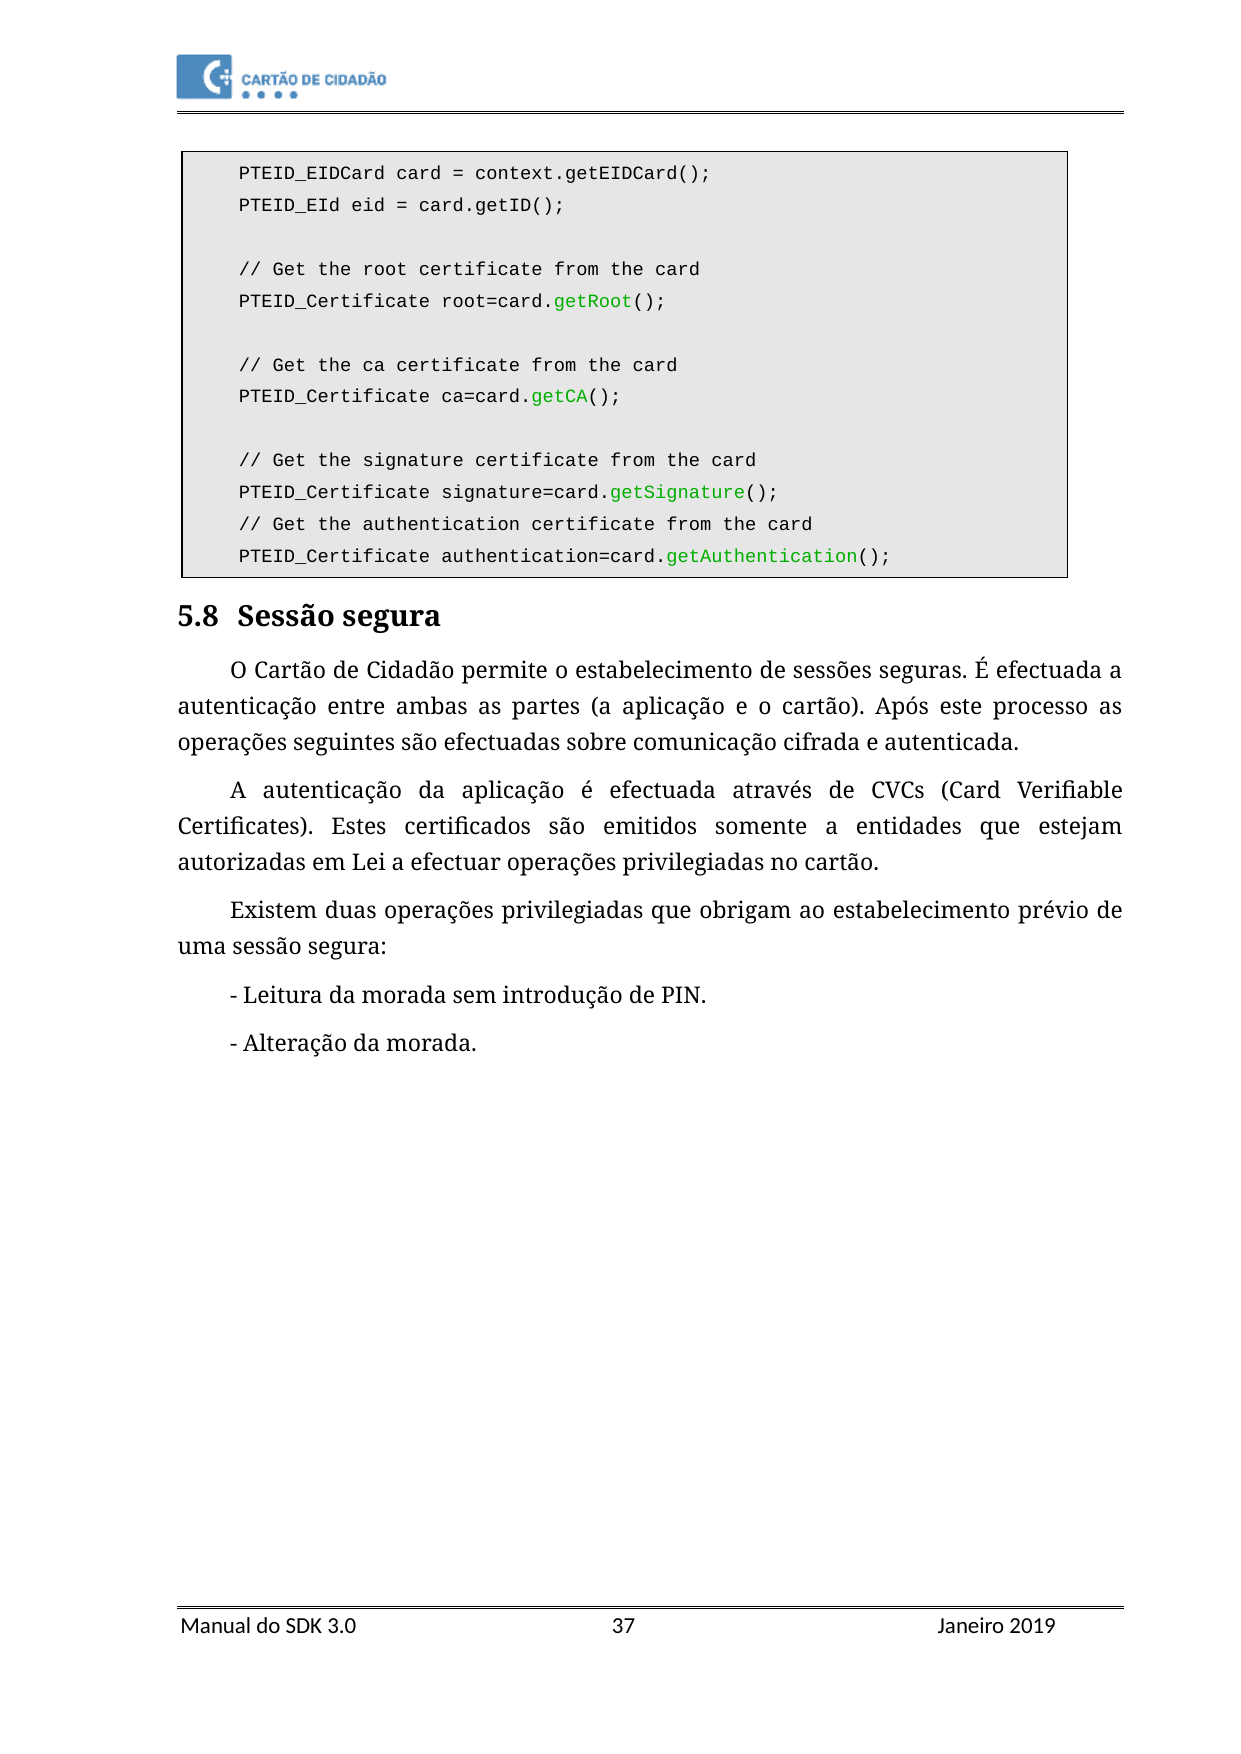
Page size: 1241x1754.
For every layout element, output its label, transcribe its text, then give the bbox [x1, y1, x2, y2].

text PTEID_Certificate signature=card.getSignature(); [183, 483, 1067, 504]
text - Leitura da morada sem introdução de PIN. [177, 979, 1124, 1010]
text O Cartão de Cidadão permite o estabelecimento de sessões seguras. É efectuada a autenticação entre ambas as partes (a aplicação e o cartão). Após este processo as operações seguintes são efectuadas sobre comunicação cifrada e autenticada. [177, 654, 1124, 757]
text PTEID_EId eid = card.getID(); [183, 196, 1067, 217]
text // Get the signature certificate from the card [183, 451, 1067, 472]
picture [174, 49, 428, 106]
text A autenticação da aplicação é efectuada através de CVCs (Card Verifiable Certificates). Estes certificados são emitidos somente a entidades que estejam autorizadas em Lei a efectuar operações privilegiadas no cartão. [177, 774, 1124, 877]
text PTEID_EIDCard card = context.getEIDCard(); [183, 164, 1067, 185]
text // Get the root certificate from the card [183, 260, 1067, 281]
text // Get the ca certificate from the card [183, 355, 1067, 377]
text // Get the authentication certificate from the card [183, 515, 1067, 536]
subtitle Sessão segura [177, 148, 1124, 635]
text Existem duas operações privilegiadas que obrigam ao estabelecimento prévio de uma sessão segura: [177, 894, 1124, 962]
text PTEID_Certificate ca=card.getCA(); [183, 387, 1067, 408]
text - Alteração da morada. [177, 1027, 1124, 1058]
text PTEID_Certificate authentication=card.getAuthentication(); [183, 547, 1067, 568]
text PTEID_Certificate root=card.getRoot(); [183, 292, 1067, 313]
